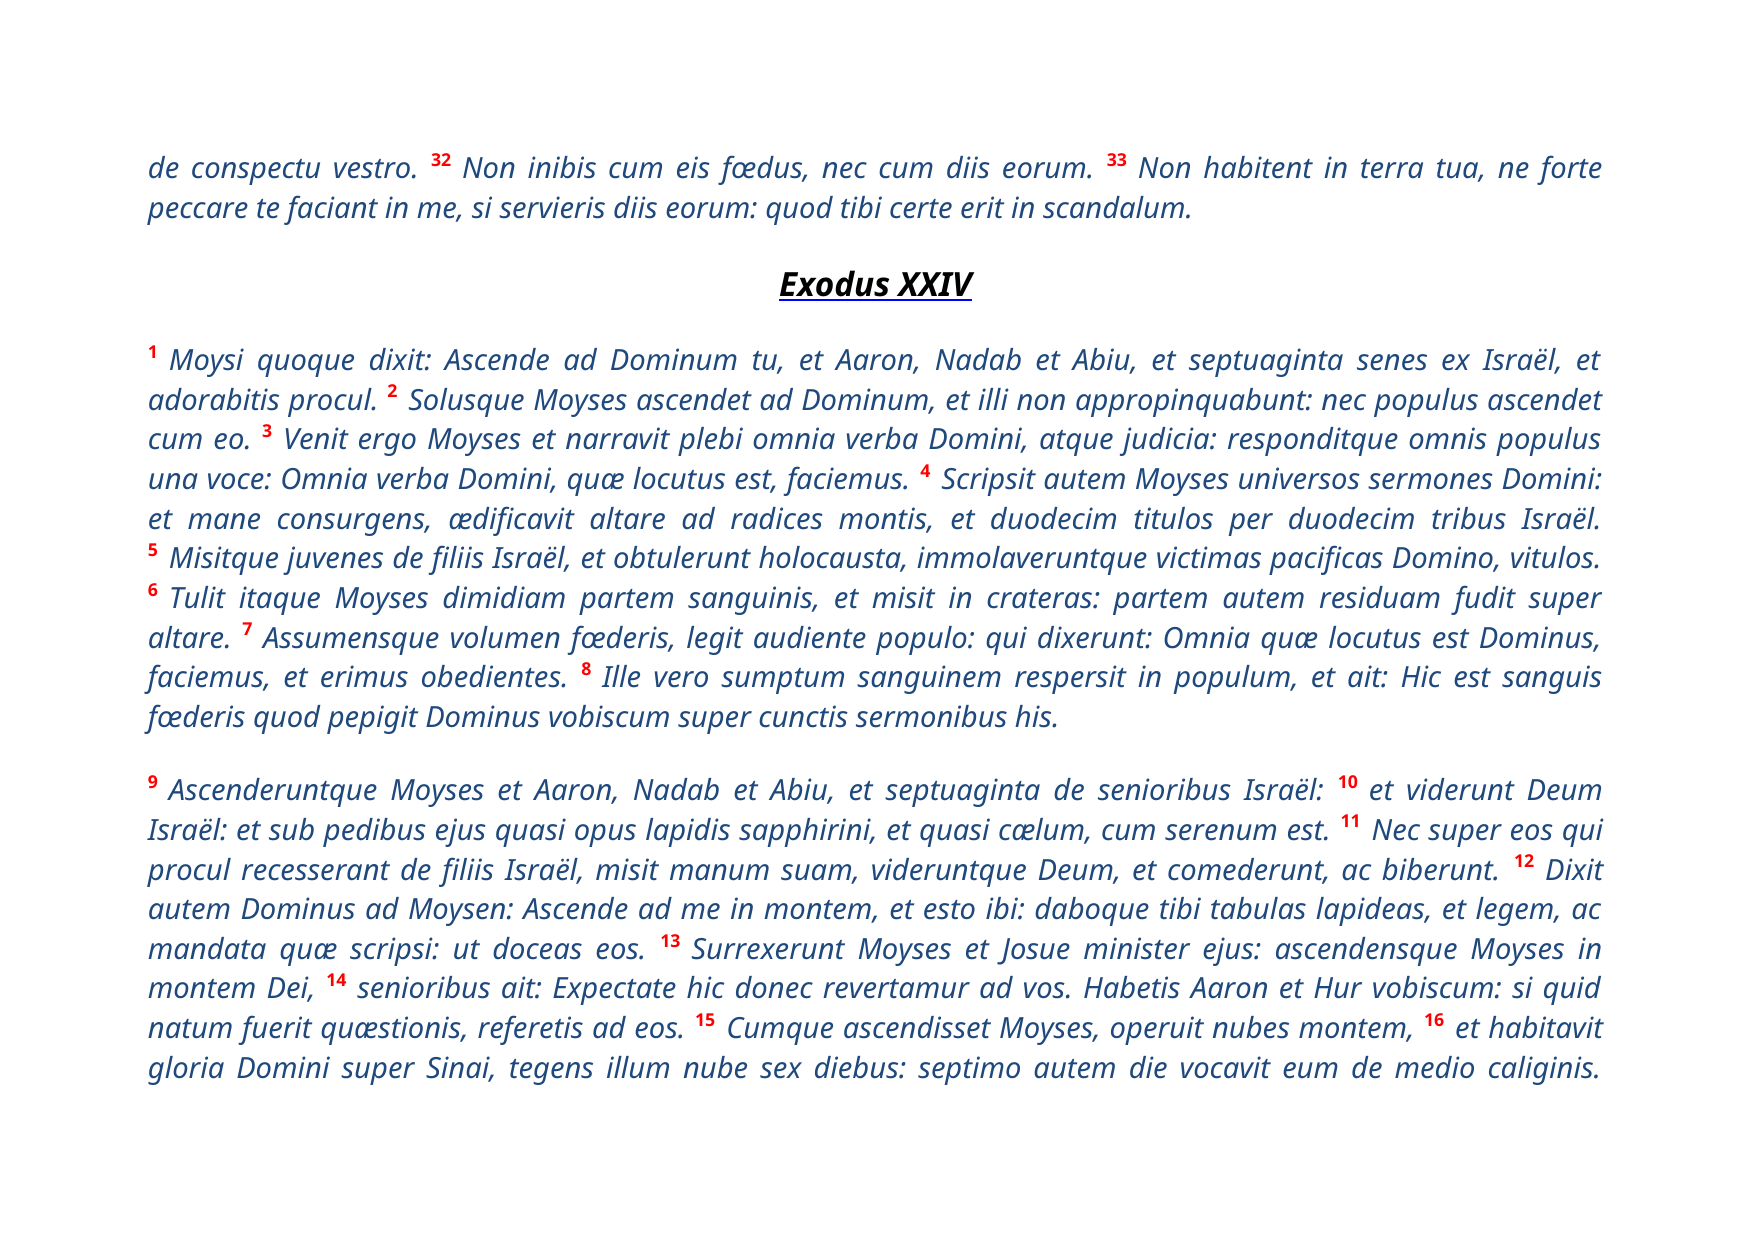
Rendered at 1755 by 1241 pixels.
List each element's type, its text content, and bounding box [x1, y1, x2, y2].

text 1 Moysi quoque dixit: Ascende ad Dominum tu, et Aaron, Nadab et Abiu, et septuaginta senes ex Israël, et adorabitis procul. 2 Solusque Moyses ascendet ad Dominum, et illi non appropinquabunt: nec populus ascendet cum eo. 3 Venit ergo Moyses et narravit plebi omnia verba Domini, atque judicia: responditque omnis populus una voce: Omnia verba Domini, quæ locutus est, faciemus. 4 Scripsit autem Moyses universos sermones Domini: et mane consurgens, ædificavit altare ad radices montis, et duodecim titulos per duodecim tribus Israël. 5 Misitque juvenes de filiis Israël, et obtulerunt holocausta, immolaveruntque victimas pacificas Domino, vitulos. 6 Tulit itaque Moyses dimidiam partem sanguinis, et misit in crateras: partem autem residuam fudit super altare. 7 Assumensque volumen fœderis, legit audiente populo: qui dixerunt: Omnia quæ locutus est Dominus, faciemus, et erimus obedientes. 8 Ille vero sumptum sanguinem respersit in populum, et ait: Hic est sanguis fœderis quod pepigit Dominus vobiscum super cunctis sermonibus his. [148, 339, 1606, 736]
text de conspectu vestro. 32 Non inibis cum eis fœdus, nec cum diis eorum. 33 Non habitent in terra tua, ne forte peccare te faciant in me, si servieris diis eorum: quod tibi certe erit in scandalum. [148, 148, 1606, 227]
text Exodus XXIV [148, 260, 1606, 306]
text 9 Ascenderuntque Moyses et Aaron, Nadab et Abiu, et septuaginta de senioribus Israël: 10 et viderunt Deum Israël: et sub pedibus ejus quasi opus lapidis sapphirini, et quasi cælum, cum serenum est. 11 Nec super eos qui procul recesserant de filiis Israël, misit manum suam, videruntque Deum, et comederunt, ac biberunt. 12 Dixit autem Dominus ad Moysen: Ascende ad me in montem, et esto ibi: daboque tibi tabulas lapideas, et legem, ac mandata quæ scripsi: ut doceas eos. 13 Surrexerunt Moyses et Josue minister ejus: ascendensque Moyses in montem Dei, 14 senioribus ait: Expectate hic donec revertamur ad vos. Habetis Aaron et Hur vobiscum: si quid natum fuerit quæstionis, referetis ad eos. 15 Cumque ascendisset Moyses, operuit nubes montem, 16 et habitavit gloria Domini super Sinai, tegens illum nube sex diebus: septimo autem die vocavit eum de medio caliginis. [148, 769, 1606, 1087]
